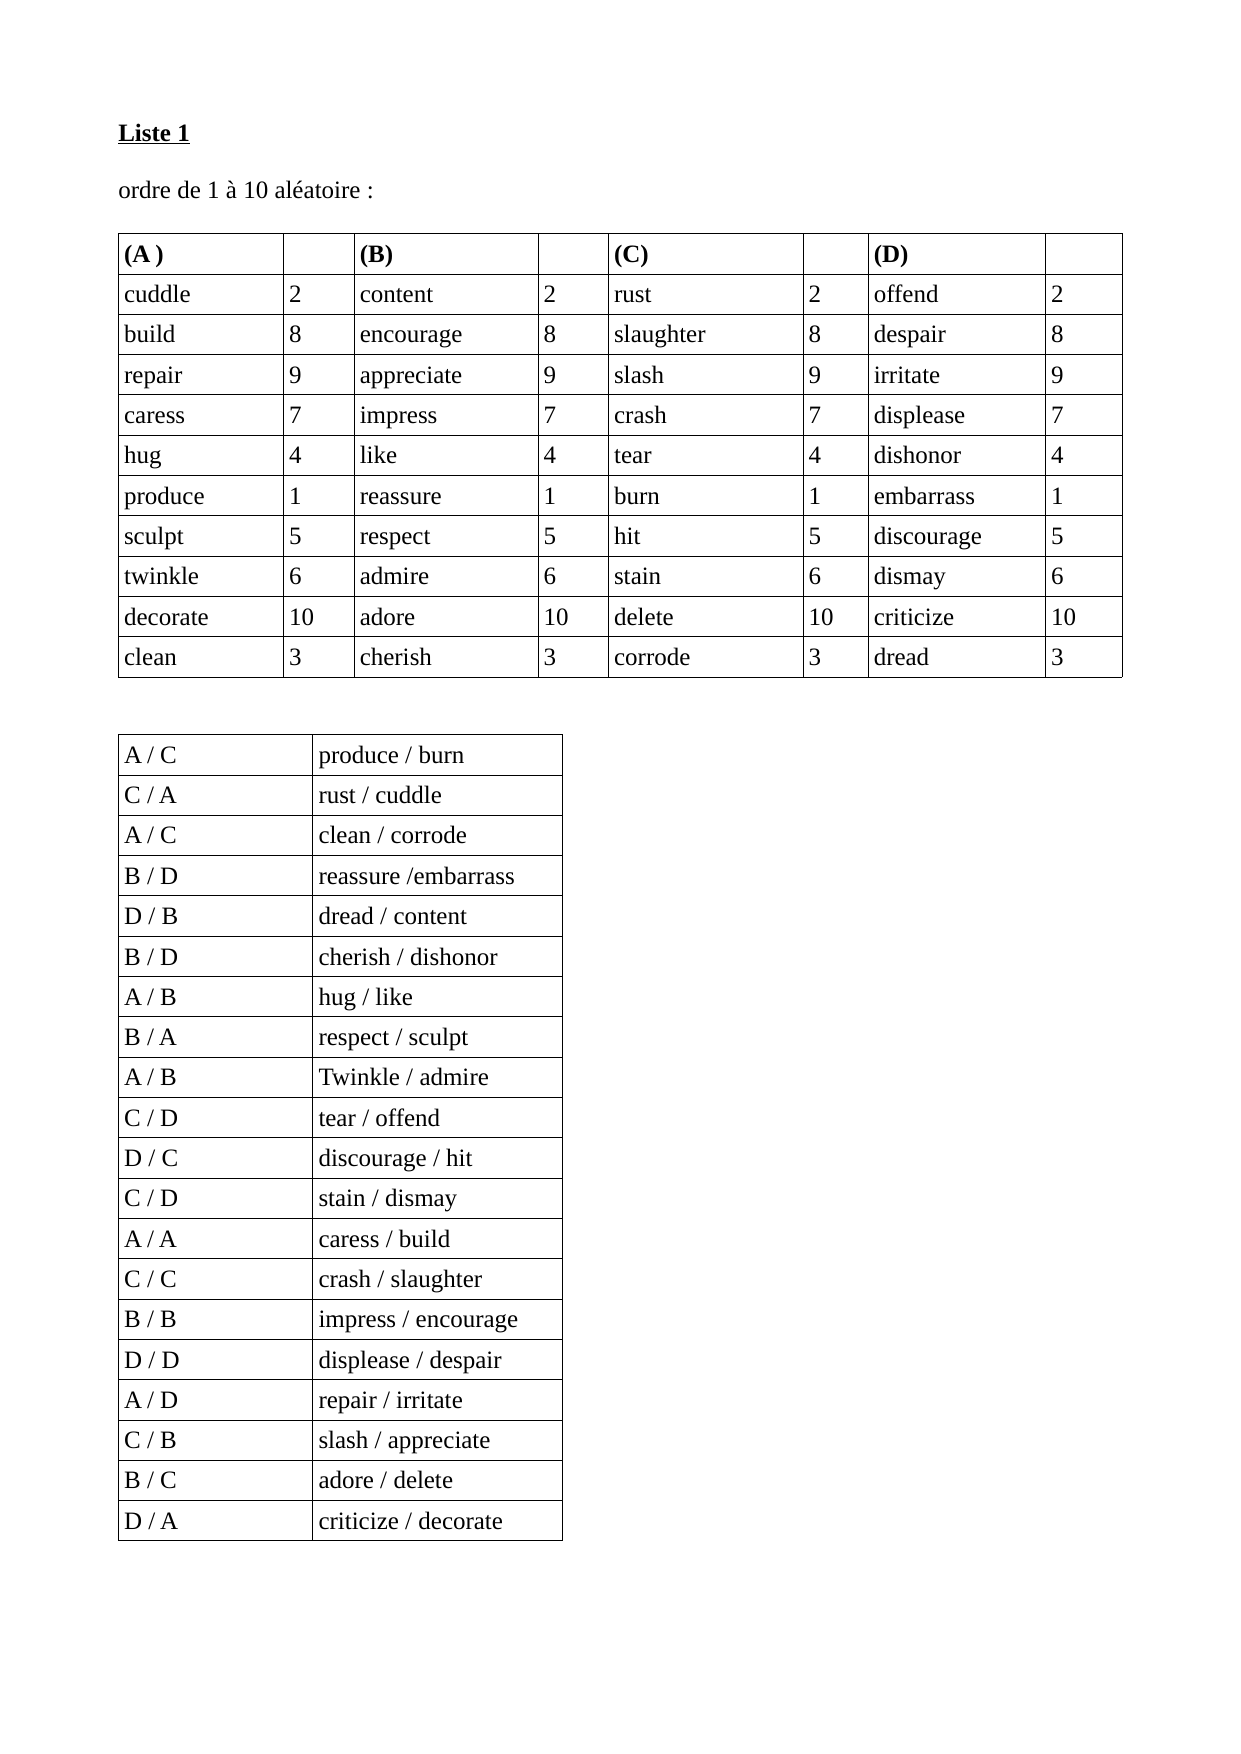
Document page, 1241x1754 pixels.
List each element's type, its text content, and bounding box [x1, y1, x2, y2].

table_cell embarrass [869, 476, 1045, 515]
table_cell clean [119, 637, 283, 677]
table_cell crash / slaughter [313, 1259, 562, 1298]
table_cell 9 [804, 355, 868, 394]
table_cell despair [869, 315, 1045, 354]
table_cell 1 [804, 476, 868, 515]
text ordre de 1 à 10 aléatoire : [118, 176, 1122, 204]
table_cell like [355, 436, 538, 475]
table_cell tear [609, 436, 803, 475]
table_cell hug [119, 436, 283, 475]
table_cell A / C [119, 816, 312, 855]
table_cell D / A [119, 1501, 312, 1540]
table_cell D / D [119, 1340, 312, 1379]
table_cell B / C [119, 1461, 312, 1500]
table_cell 1 [1046, 476, 1122, 515]
table_cell 9 [539, 355, 608, 394]
table_cell 10 [539, 597, 608, 636]
table_cell repair [119, 355, 283, 394]
table_cell caress [119, 395, 283, 435]
table_cell adore [355, 597, 538, 636]
table_cell A / A [119, 1219, 312, 1258]
table_cell respect [355, 516, 538, 556]
table_cell delete [609, 597, 803, 636]
table_cell C / B [119, 1421, 312, 1460]
table_cell B / D [119, 856, 312, 895]
table_cell stain [609, 557, 803, 596]
table_cell 7 [539, 395, 608, 435]
table_cell 9 [1046, 355, 1122, 394]
table_cell 6 [1046, 557, 1122, 596]
table_cell 4 [284, 436, 354, 475]
table_cell 5 [1046, 516, 1122, 556]
table_cell 8 [1046, 315, 1122, 354]
table_cell impress [355, 395, 538, 435]
table_cell content [355, 275, 538, 314]
table_cell 5 [539, 516, 608, 556]
table_cell 4 [539, 436, 608, 475]
table_cell decorate [119, 597, 283, 636]
table_cell reassure [355, 476, 538, 515]
table_cell 5 [284, 516, 354, 556]
table_cell sculpt [119, 516, 283, 556]
table_cell C / C [119, 1259, 312, 1298]
table_cell 3 [284, 637, 354, 677]
table_cell 2 [804, 275, 868, 314]
table_cell impress / encourage [313, 1300, 562, 1339]
table_header (D) [869, 234, 1045, 273]
table_cell offend [869, 275, 1045, 314]
table_cell clean / corrode [313, 816, 562, 855]
table_cell displease / despair [313, 1340, 562, 1379]
table_cell crash [609, 395, 803, 435]
table_cell build [119, 315, 283, 354]
table_cell discourage [869, 516, 1045, 556]
table_cell irritate [869, 355, 1045, 394]
table_cell corrode [609, 637, 803, 677]
table_cell 7 [1046, 395, 1122, 435]
table_cell displease [869, 395, 1045, 435]
table_cell 8 [539, 315, 608, 354]
table_cell 10 [1046, 597, 1122, 636]
table_cell stain / dismay [313, 1179, 562, 1218]
table_cell respect / sculpt [313, 1017, 562, 1057]
table_cell 2 [284, 275, 354, 314]
table_cell 3 [804, 637, 868, 677]
table_cell twinkle [119, 557, 283, 596]
table_cell Twinkle / admire [313, 1058, 562, 1097]
table_cell encourage [355, 315, 538, 354]
table_cell 10 [804, 597, 868, 636]
table_cell rust [609, 275, 803, 314]
table_cell admire [355, 557, 538, 596]
table_cell reassure /embarrass [313, 856, 562, 895]
table_cell dishonor [869, 436, 1045, 475]
table_cell adore / delete [313, 1461, 562, 1500]
table_cell B / D [119, 937, 312, 976]
table_cell 8 [804, 315, 868, 354]
table_cell 3 [539, 637, 608, 677]
table_cell C / A [119, 776, 312, 815]
table_cell hit [609, 516, 803, 556]
table_cell cuddle [119, 275, 283, 314]
table_cell A / D [119, 1380, 312, 1419]
table_cell B / A [119, 1017, 312, 1057]
table_cell 8 [284, 315, 354, 354]
text Liste 1 [118, 118, 1122, 147]
table_cell criticize [869, 597, 1045, 636]
table_cell slash / appreciate [313, 1421, 562, 1460]
table_cell A / B [119, 1058, 312, 1097]
table_header produce / burn [313, 735, 562, 774]
table_cell 2 [539, 275, 608, 314]
table_header A / C [119, 735, 312, 774]
table_cell produce [119, 476, 283, 515]
table_cell 9 [284, 355, 354, 394]
table_cell 6 [539, 557, 608, 596]
table_cell discourage / hit [313, 1138, 562, 1178]
table_header [539, 234, 608, 273]
table_cell hug / like [313, 977, 562, 1016]
table_cell 7 [284, 395, 354, 435]
table_cell 1 [539, 476, 608, 515]
table_cell criticize / decorate [313, 1501, 562, 1540]
table_cell 6 [804, 557, 868, 596]
table_cell C / D [119, 1179, 312, 1218]
table_header [804, 234, 868, 273]
table_header (B) [355, 234, 538, 273]
table_cell D / C [119, 1138, 312, 1178]
table_cell 10 [284, 597, 354, 636]
table_cell burn [609, 476, 803, 515]
table_cell 4 [1046, 436, 1122, 475]
table_cell 6 [284, 557, 354, 596]
table_cell slash [609, 355, 803, 394]
table_cell C / D [119, 1098, 312, 1137]
table_cell cherish [355, 637, 538, 677]
table_cell rust / cuddle [313, 776, 562, 815]
table_cell dismay [869, 557, 1045, 596]
table_cell D / B [119, 896, 312, 936]
table_cell repair / irritate [313, 1380, 562, 1419]
table_cell 7 [804, 395, 868, 435]
table_cell 1 [284, 476, 354, 515]
table_cell dread [869, 637, 1045, 677]
table_cell 4 [804, 436, 868, 475]
table_cell 2 [1046, 275, 1122, 314]
table_cell slaughter [609, 315, 803, 354]
table_cell cherish / dishonor [313, 937, 562, 976]
table_header (A ) [119, 234, 283, 273]
table_cell caress / build [313, 1219, 562, 1258]
table_cell tear / offend [313, 1098, 562, 1137]
table_cell A / B [119, 977, 312, 1016]
table_cell B / B [119, 1300, 312, 1339]
table_header [284, 234, 354, 273]
table_header (C) [609, 234, 803, 273]
table_header [1046, 234, 1122, 273]
table_cell 5 [804, 516, 868, 556]
table_cell dread / content [313, 896, 562, 936]
table_cell appreciate [355, 355, 538, 394]
table_cell 3 [1046, 637, 1122, 677]
